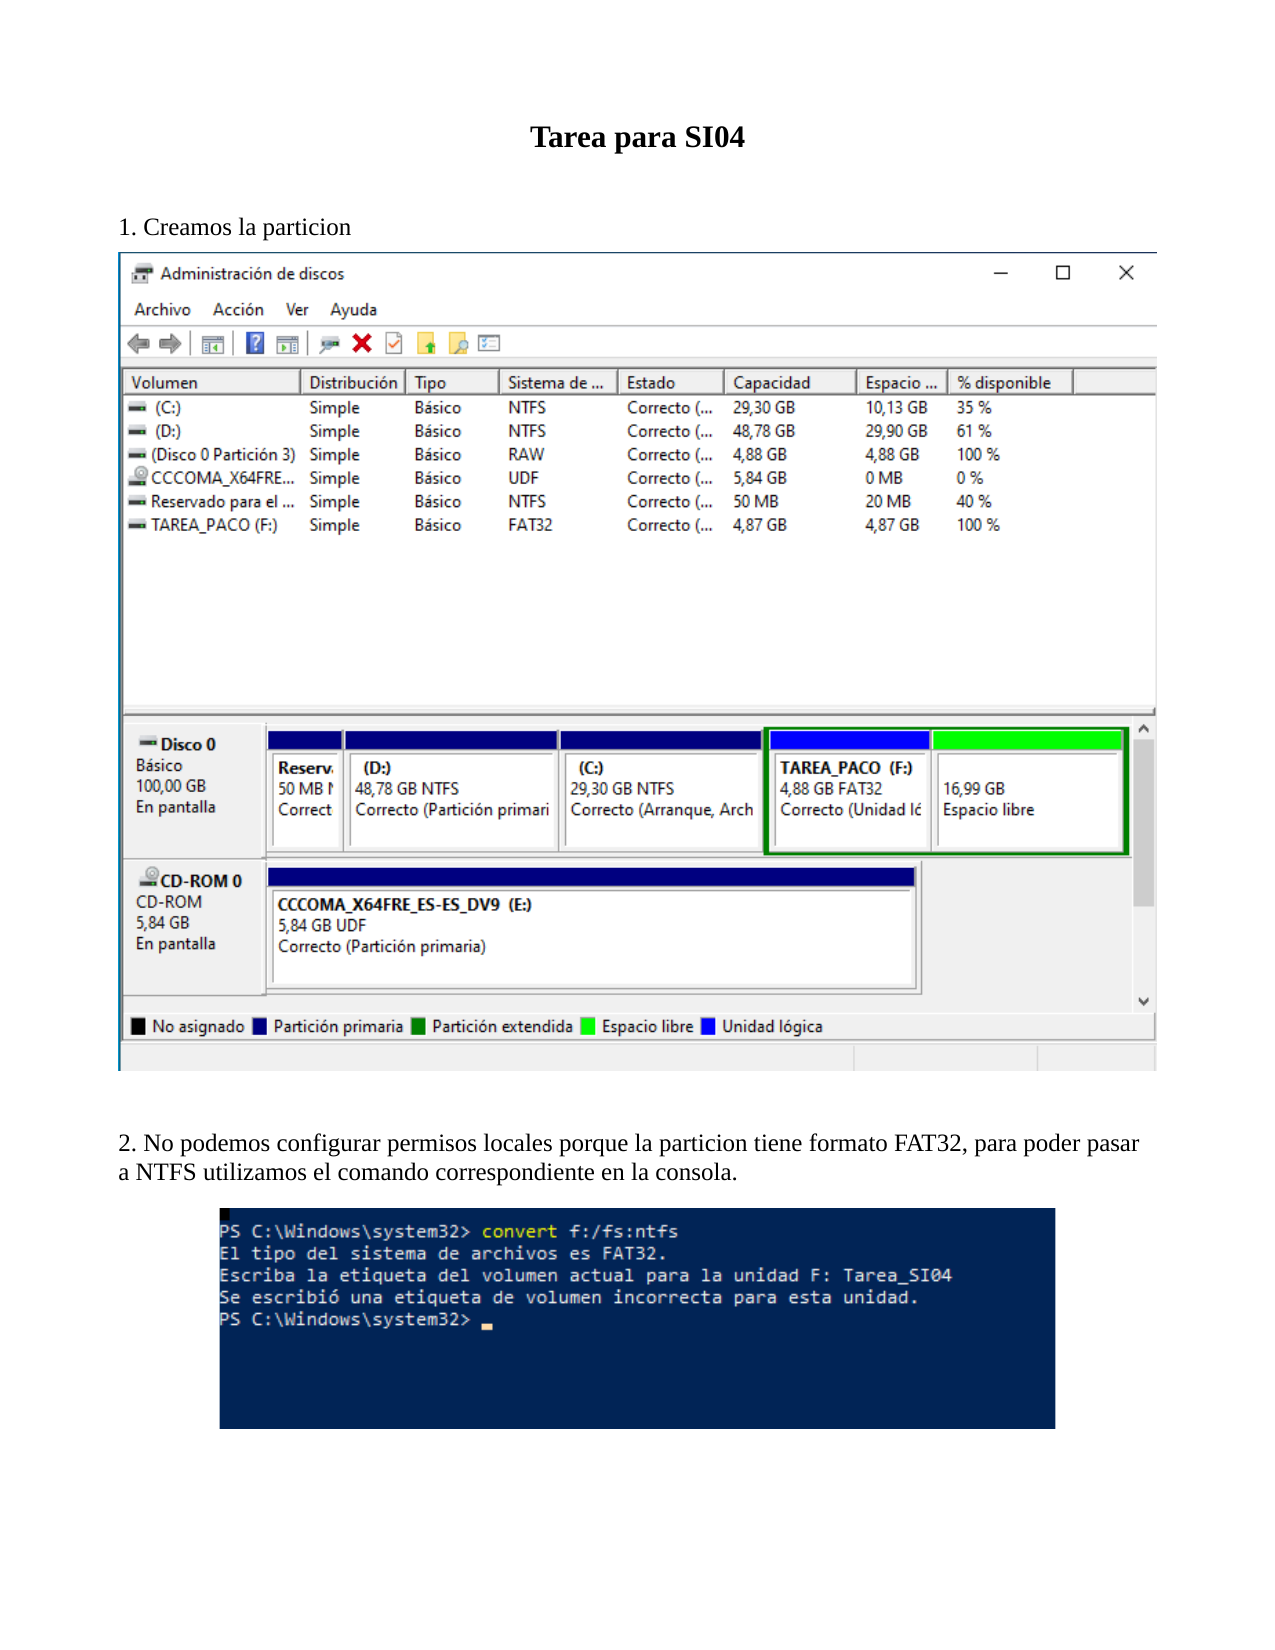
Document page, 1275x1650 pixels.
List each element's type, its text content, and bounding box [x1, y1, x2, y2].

picture [120, 252, 1157, 1071]
text 2. No podemos configurar permisos locales porque la particion tiene formato FAT32, para poder pasar a NTFS utilizamos el comando correspondiente en la consola. [118, 1128, 1157, 1186]
picture [219, 1208, 1056, 1429]
text Tarea para SI04 [118, 118, 1157, 154]
text 1. Creamos la particion [118, 212, 1157, 240]
